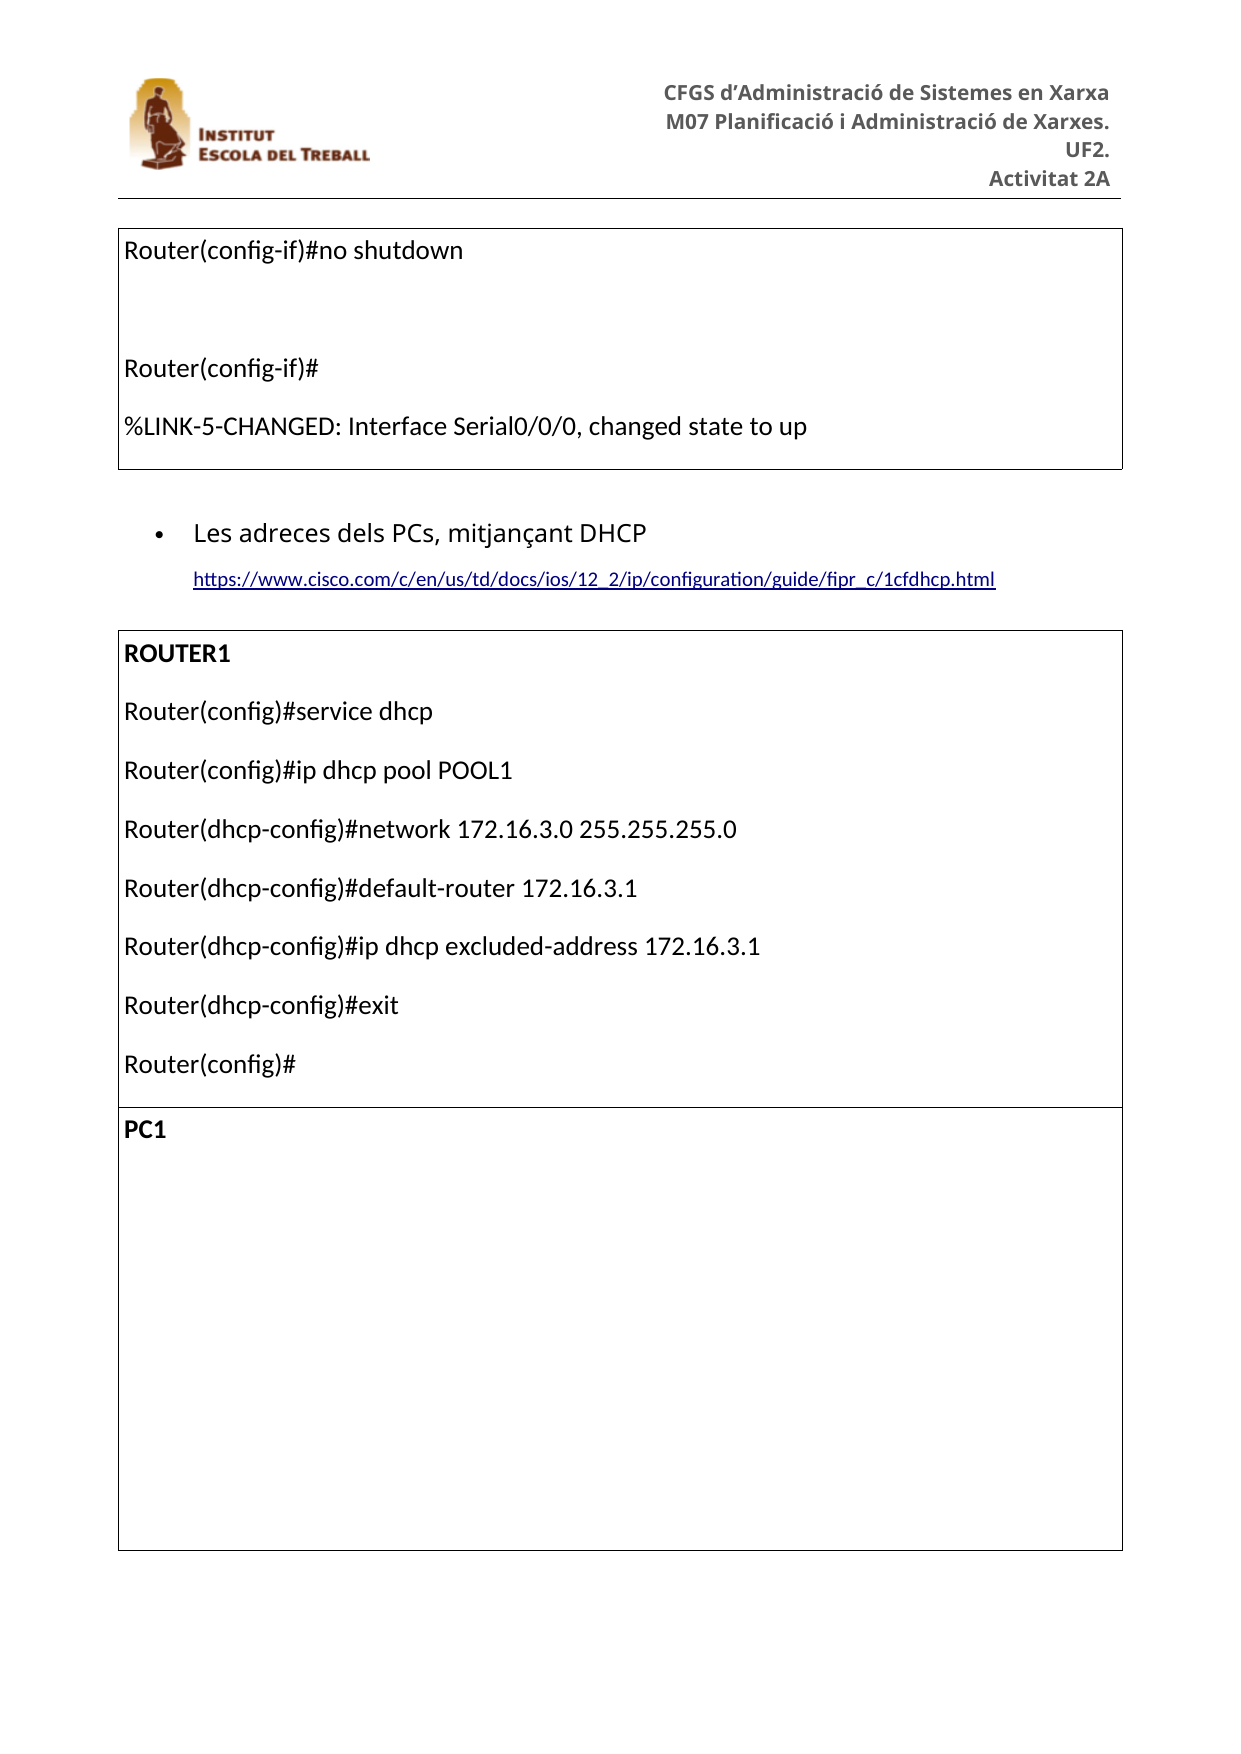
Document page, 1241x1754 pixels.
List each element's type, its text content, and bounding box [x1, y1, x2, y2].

list Les adreces dels PCs, mitjançant DHCP [156, 516, 1122, 549]
picture [129, 78, 370, 170]
table_header ROUTER1 Router(config)#service dhcp Router(config)#ip dhcp pool POOL1 Router(dhcp-config)#network 172.16.3.0 255.255.255.0 Router(dhcp-config)#default-router 172.16.3.1 Router(dhcp-config)#ip dhcp excluded-address 172.16.3.1 Router(dhcp-config)#exit Router(config)# [119, 631, 1122, 1107]
list https://www.cisco.com/c/en/us/td/docs/ios/12_2/ip/configuration/guide/fipr_c/1cfdhcp.html [156, 560, 1122, 594]
table_header Router(config-if)#no shutdown Router(config-if)# %LINK-5-CHANGED: Interface Serial0/0/0, changed state to up [119, 229, 1122, 469]
table_cell PC1 [119, 1108, 1122, 1550]
